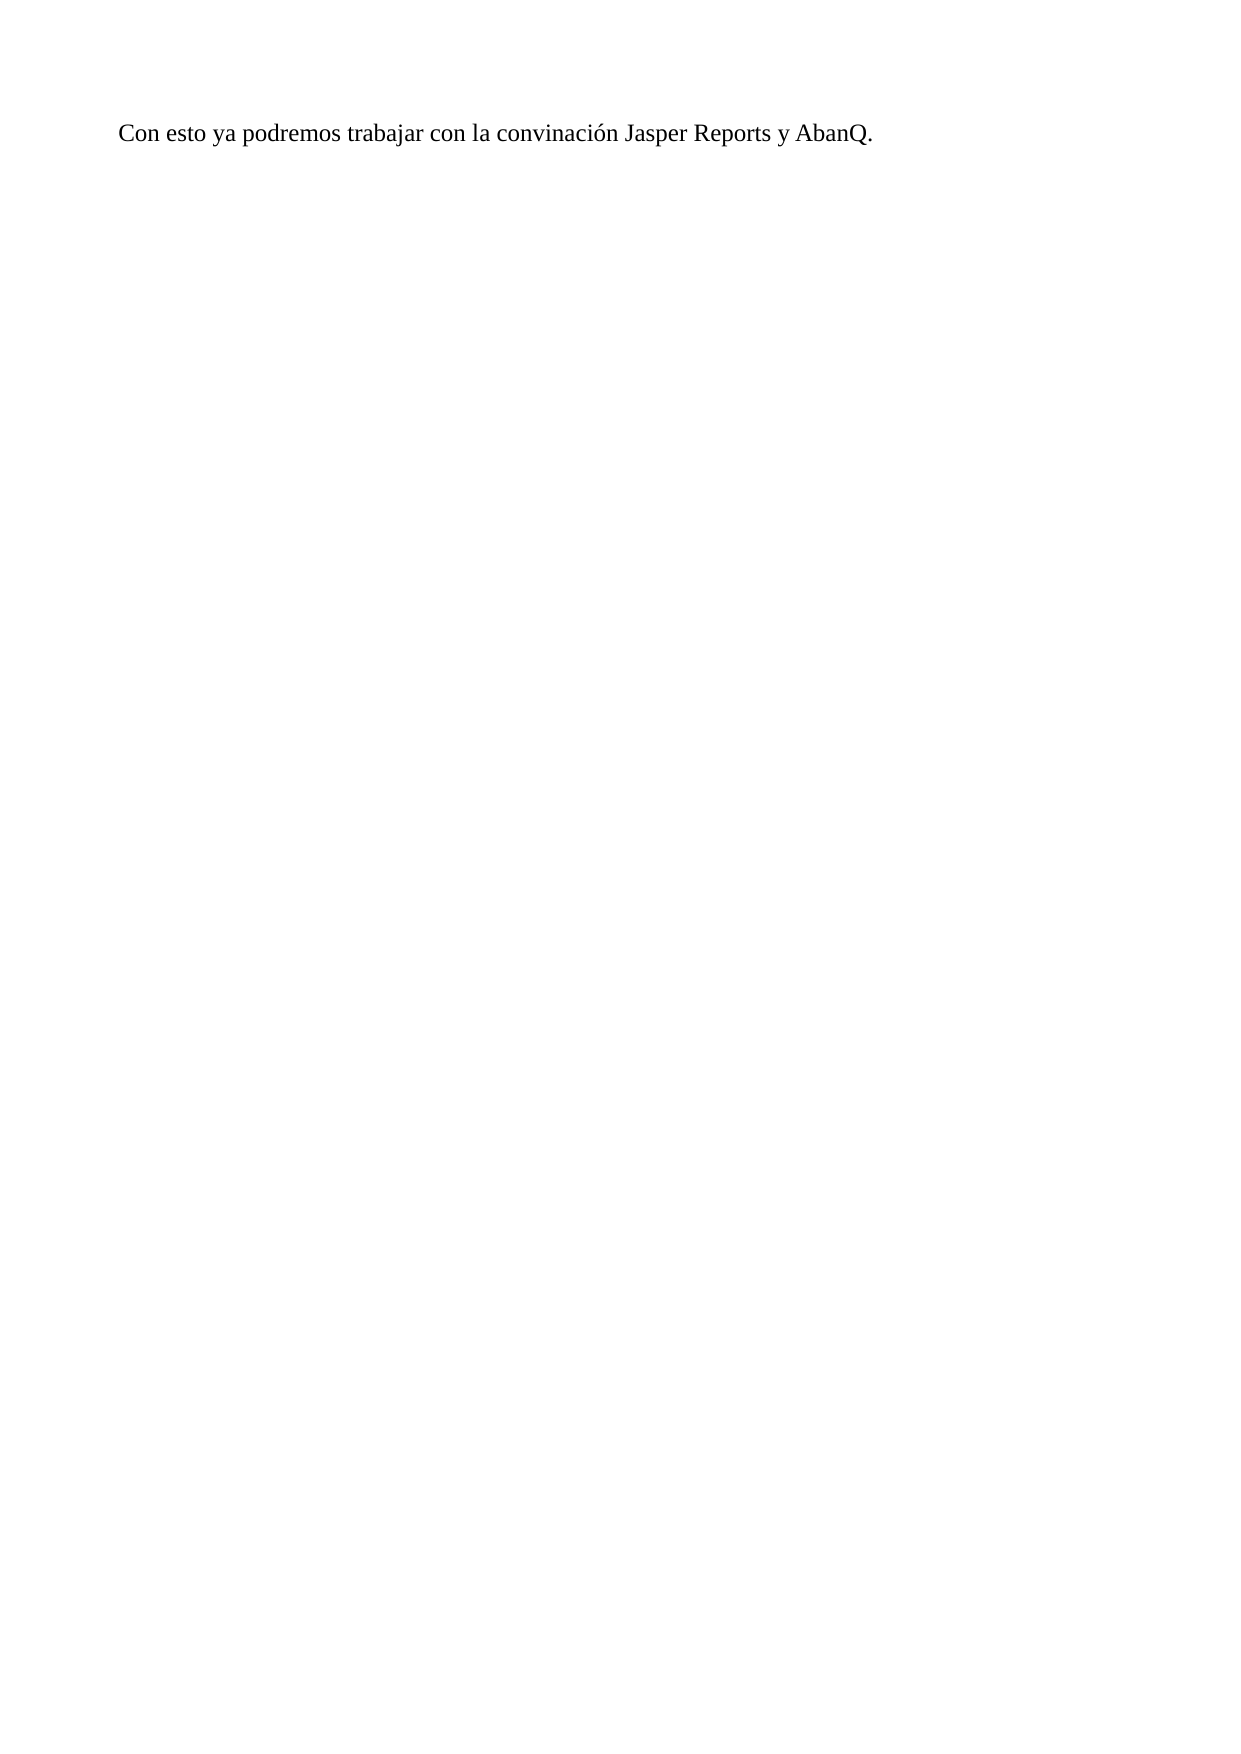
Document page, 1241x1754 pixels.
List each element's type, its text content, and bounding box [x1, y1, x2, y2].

text Con esto ya podremos trabajar con la convinación Jasper Reports y AbanQ. [118, 118, 1122, 147]
